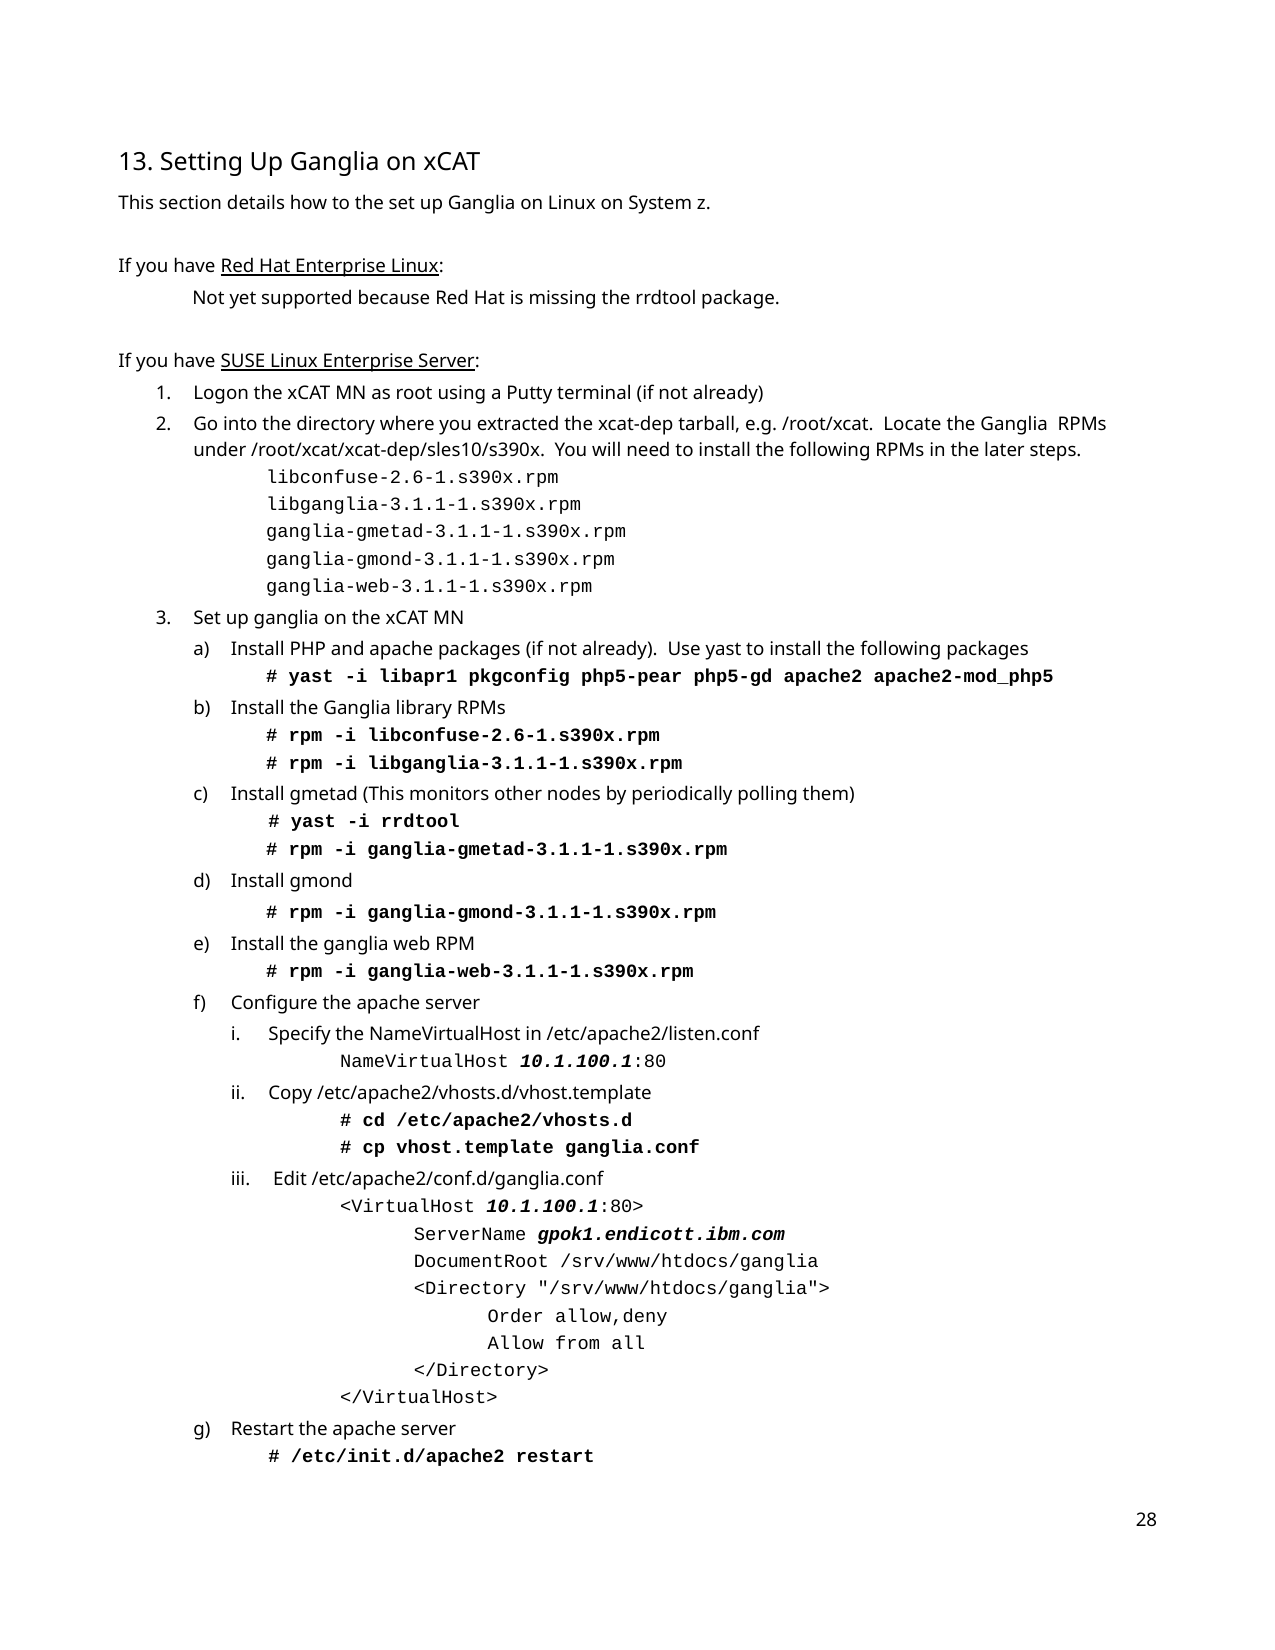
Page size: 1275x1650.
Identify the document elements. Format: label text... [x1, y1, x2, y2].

list # yast -i rrdtool [231, 812, 1157, 833]
text Allow from all [192, 1334, 1157, 1355]
list Install the ganglia web RPM [193, 930, 1157, 956]
text If you have Red Hat Enterprise Linux: [118, 253, 1157, 278]
text If you have SUSE Linux Enterprise Server: [118, 347, 1157, 373]
text This section details how to the set up Ganglia on Linux on System z. [118, 190, 1157, 215]
list Go into the directory where you extracted the xcat-dep tarball, e.g. /root/xcat. Locate the Ganglia RPMs under /root/xcat/xcat-dep/sles10/s390x. You will need to install the following RPMs in the later steps. [156, 411, 1157, 462]
text # rpm -i ganglia-gmetad-3.1.1-1.s390x.rpm [118, 839, 1157, 861]
list # cp vhost.template ganglia.conf [302, 1138, 1157, 1159]
list NameVirtualHost 10.1.100.1:80 [340, 1052, 1157, 1073]
text DocumentRoot /srv/www/htdocs/ganglia [192, 1252, 1157, 1273]
list Specify the NameVirtualHost in /etc/apache2/listen.conf [231, 1021, 1157, 1046]
list Configure the apache server [193, 989, 1157, 1014]
list # cd /etc/apache2/vhosts.d [302, 1111, 1157, 1132]
list Logon the xCAT MN as root using a Putty terminal (if not already) [156, 379, 1157, 404]
list Edit /etc/apache2/conf.d/ganglia.conf [231, 1166, 1157, 1191]
text ganglia-gmetad-3.1.1-1.s390x.rpm [266, 522, 1157, 543]
text Not yet supported because Red Hat is missing the rrdtool package. [118, 284, 1157, 310]
text # rpm -i ganglia-web-3.1.1-1.s390x.rpm [118, 962, 1157, 983]
text # rpm -i libconfuse-2.6-1.s390x.rpm [118, 726, 1157, 747]
text # yast -i libapr1 pkgconfig php5-pear php5-gd apache2 apache2-mod_php5 [118, 667, 1157, 688]
text <VirtualHost 10.1.100.1:80> [192, 1197, 1157, 1218]
text # rpm -i ganglia-gmond-3.1.1-1.s390x.rpm [118, 898, 1157, 924]
text ServerName gpok1.endicott.ibm.com [192, 1224, 1157, 1246]
list # /etc/init.d/apache2 restart [231, 1447, 1157, 1468]
text ganglia-web-3.1.1-1.s390x.rpm [266, 577, 1157, 598]
list Restart the apache server [193, 1416, 1157, 1441]
text ganglia-gmond-3.1.1-1.s390x.rpm [266, 549, 1157, 571]
text libganglia-3.1.1-1.s390x.rpm [266, 495, 1157, 516]
list Install gmetad (This monitors other nodes by periodically polling them) [193, 781, 1157, 806]
text libconfuse-2.6-1.s390x.rpm [266, 468, 1157, 489]
text Order allow,deny [192, 1306, 1157, 1328]
subtitle 13. Setting Up Ganglia on xCAT [118, 143, 1157, 177]
list Install gmond [193, 867, 1157, 892]
list Copy /etc/apache2/vhosts.d/vhost.template [231, 1079, 1157, 1105]
text # rpm -i libganglia-3.1.1-1.s390x.rpm [118, 753, 1157, 775]
list Install the Ganglia library RPMs [193, 694, 1157, 720]
text <Directory "/srv/www/htdocs/ganglia"> [192, 1279, 1157, 1300]
text </VirtualHost> [118, 1388, 1157, 1409]
text </Directory> [192, 1361, 1157, 1382]
list Set up ganglia on the xCAT MN [156, 604, 1157, 630]
list Install PHP and apache packages (if not already). Use yast to install the following packages [193, 636, 1157, 661]
